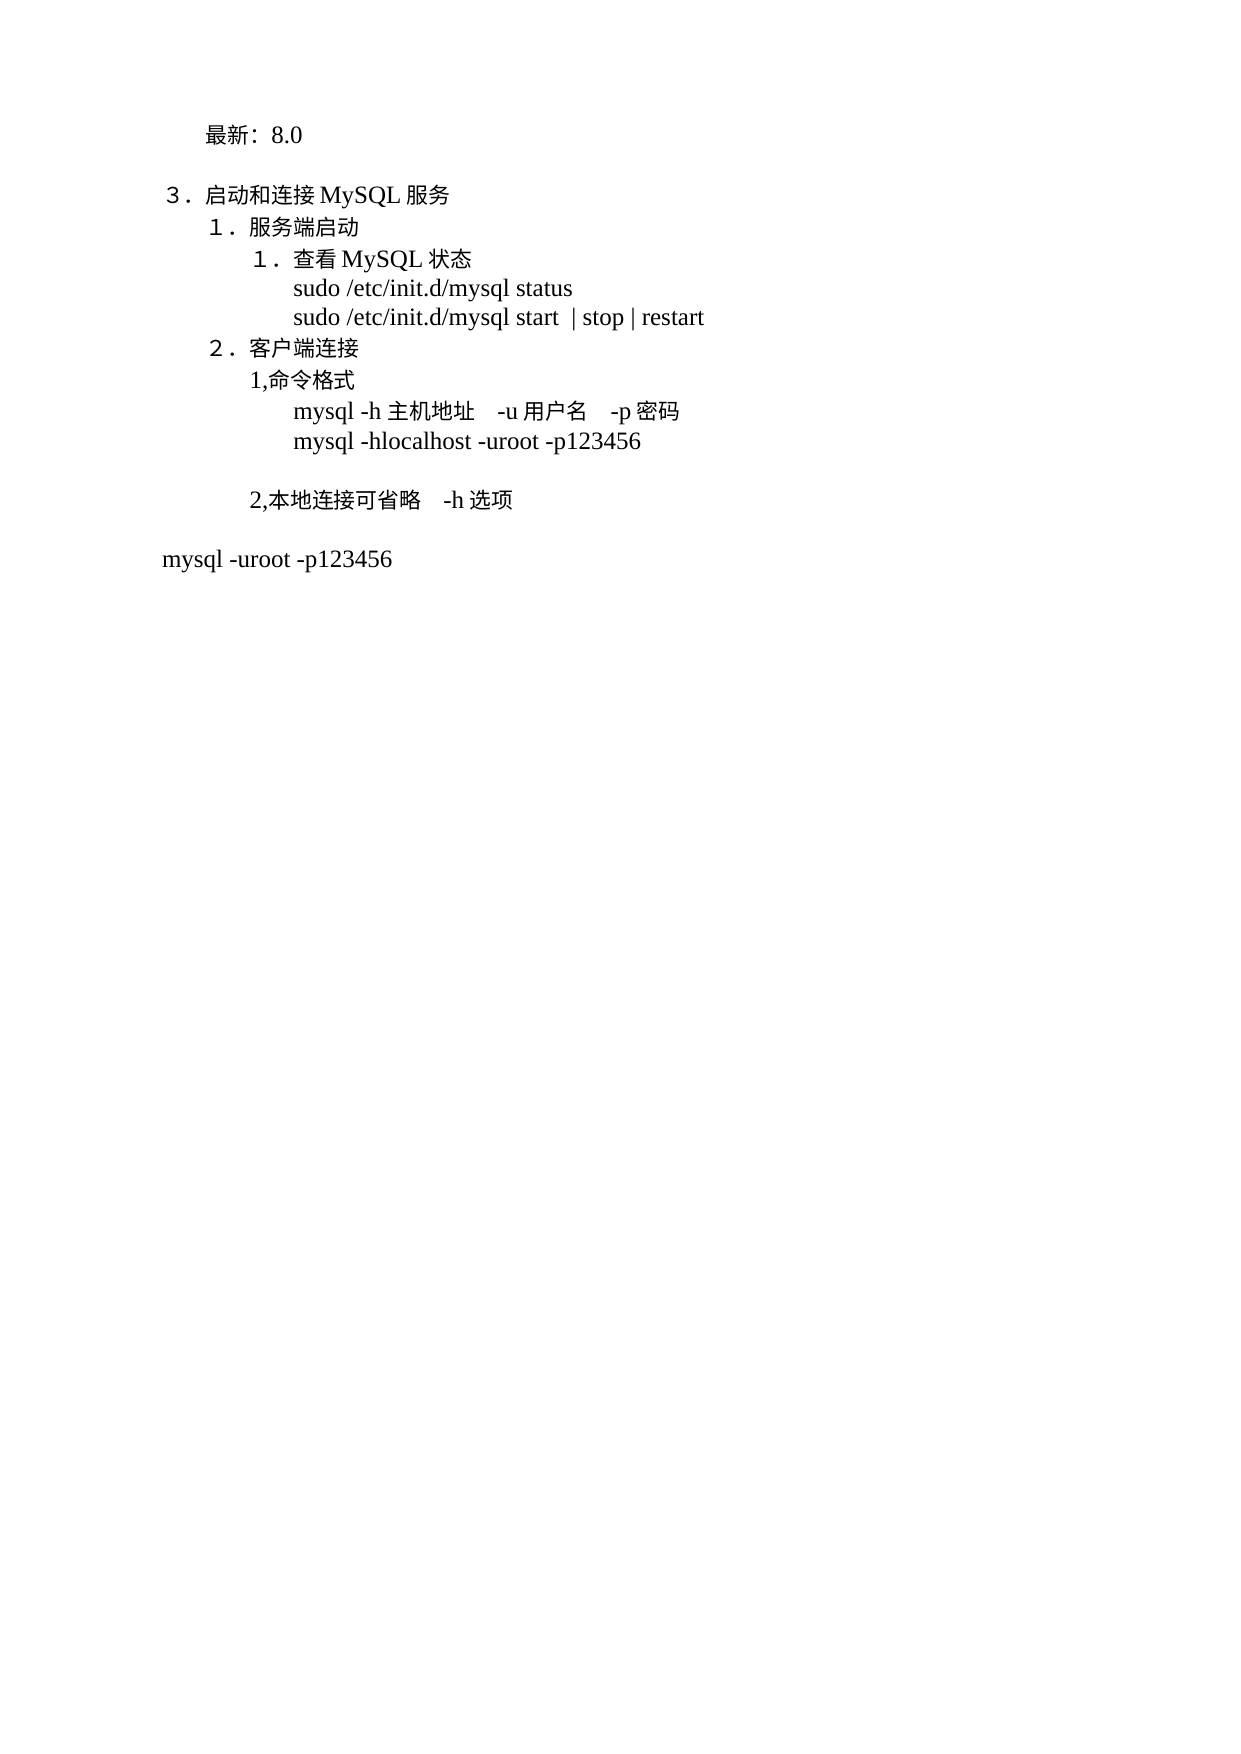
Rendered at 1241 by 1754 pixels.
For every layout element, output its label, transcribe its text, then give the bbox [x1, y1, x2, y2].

text １．查看MySQL状态 [118, 242, 1122, 273]
text 最新：8.0 [118, 118, 1122, 150]
text mysql -uroot -p123456 [118, 544, 1122, 573]
text mysql -h 主机地址 -u用户名 -p密码 [118, 394, 1122, 426]
text ２．客户端连接 [118, 331, 1122, 363]
text 2,本地连接可省略 -h选项 [118, 483, 1122, 515]
text sudo /etc/init.d/mysql status [118, 273, 1122, 302]
text mysql -hlocalhost -uroot -p123456 [118, 426, 1122, 455]
text ３．启动和连接MySQL服务 [118, 178, 1122, 210]
text 1,命令格式 [118, 363, 1122, 394]
text １．服务端启动 [118, 210, 1122, 242]
text sudo /etc/init.d/mysql start | stop | restart [118, 302, 1122, 331]
